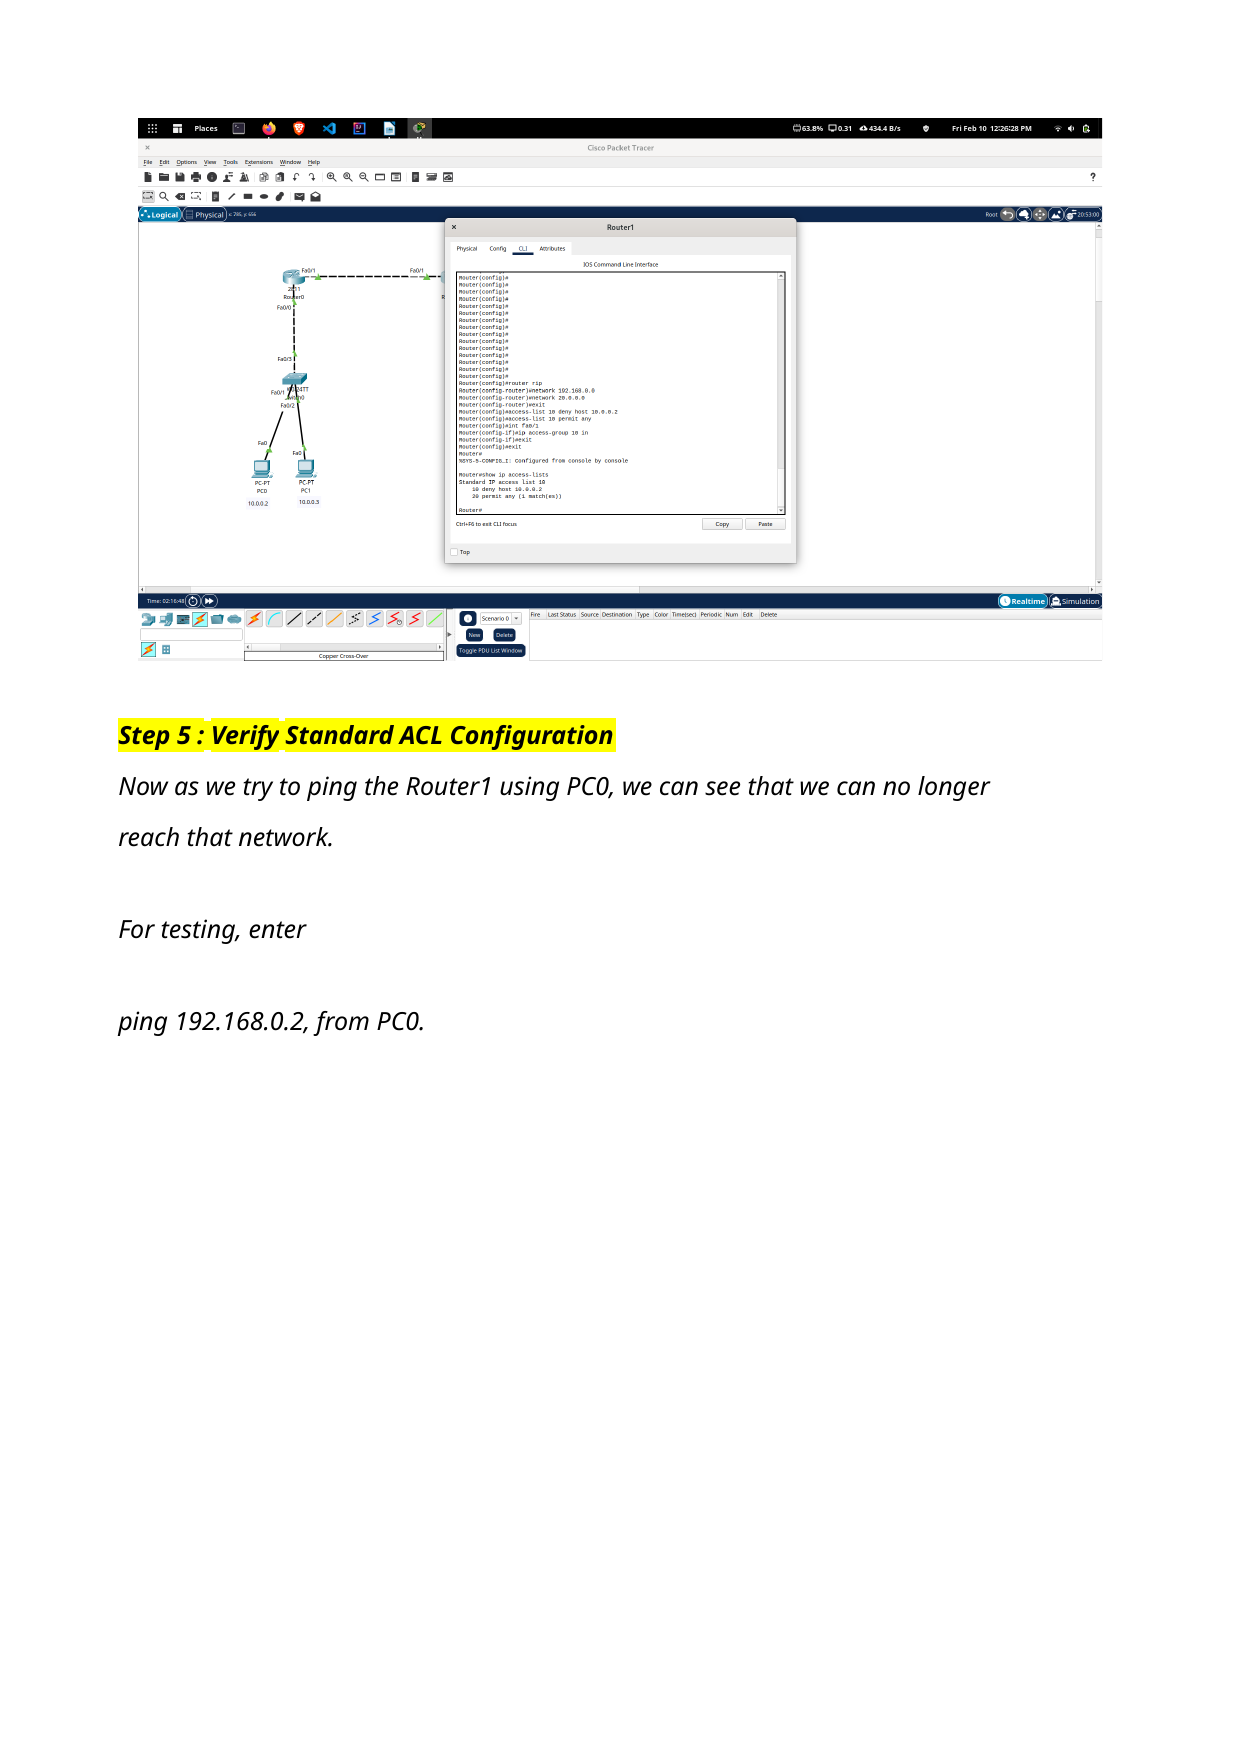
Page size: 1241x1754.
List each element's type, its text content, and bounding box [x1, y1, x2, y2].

text For testing, enter [118, 912, 1122, 989]
text Step 5 : Verify Standard ACL Configuration Now as we try to ping the Router1 using PC0, we can see that we can no longer reach that network. [118, 718, 1122, 897]
text ping 192.168.0.2, from PC0. [118, 1003, 1122, 1037]
picture [138, 118, 1103, 661]
